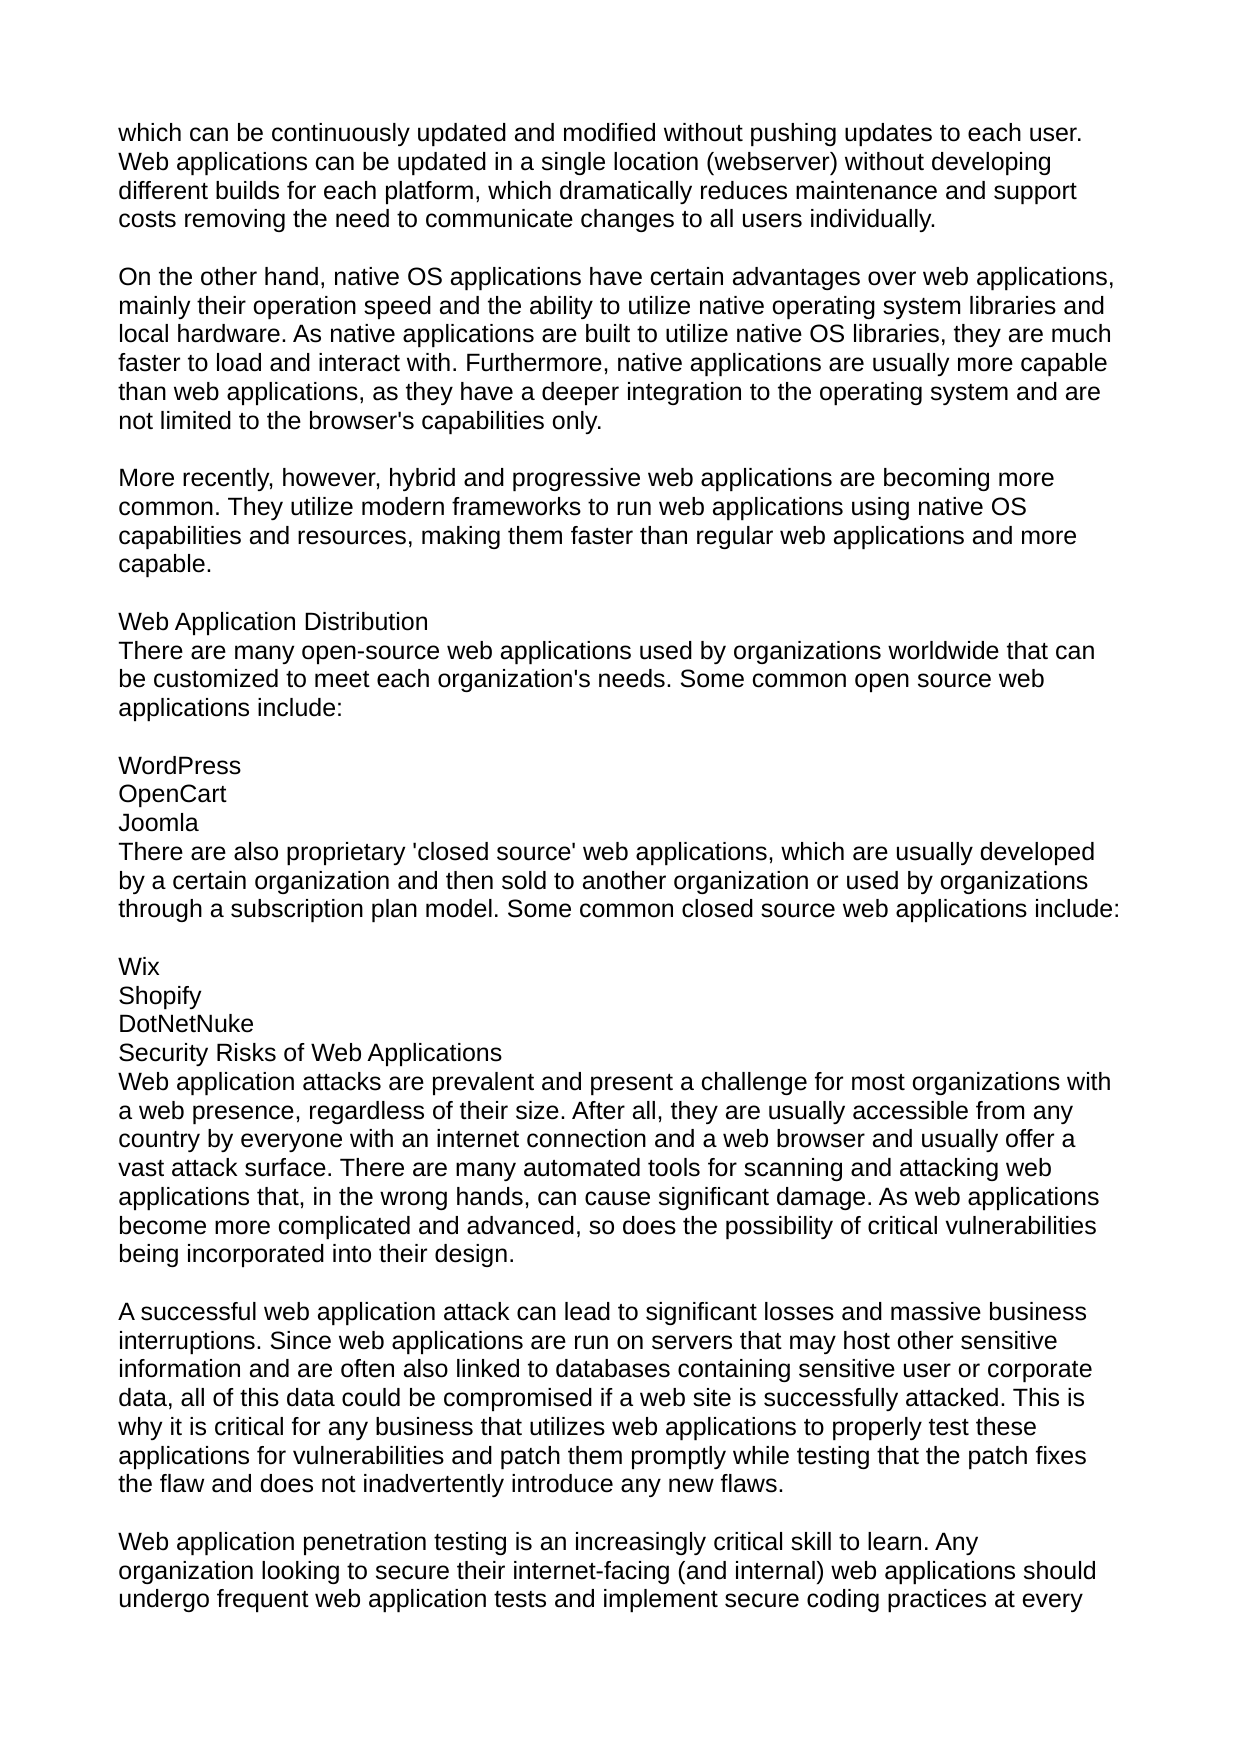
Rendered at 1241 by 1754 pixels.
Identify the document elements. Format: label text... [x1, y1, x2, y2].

text Joomla [118, 808, 1122, 837]
text On the other hand, native OS applications have certain advantages over web applications, mainly their operation speed and the ability to utilize native operating system libraries and local hardware. As native applications are built to utilize native OS libraries, they are much faster to load and interact with. Furthermore, native applications are usually more capable than web applications, as they have a deeper integration to the operating system and are not limited to the browser's capabilities only. [118, 262, 1122, 434]
text Wix [118, 952, 1122, 981]
text DotNetNuke [118, 1009, 1122, 1038]
text Shopify [118, 981, 1122, 1009]
text which can be continuously updated and modified without pushing updates to each user. Web applications can be updated in a single location (webserver) without developing different builds for each platform, which dramatically reduces maintenance and support costs removing the need to communicate changes to all users individually. [118, 118, 1122, 233]
text Web Application Distribution [118, 607, 1122, 636]
text Web application penetration testing is an increasingly critical skill to learn. Any organization looking to secure their internet-facing (and internal) web applications should undergo frequent web application tests and implement secure coding practices at every [118, 1527, 1122, 1613]
text There are many open-source web applications used by organizations worldwide that can be customized to meet each organization's needs. Some common open source web applications include: [118, 636, 1122, 722]
text Security Risks of Web Applications [118, 1038, 1122, 1067]
text A successful web application attack can lead to significant losses and massive business interruptions. Since web applications are run on servers that may host other sensitive information and are often also linked to databases containing sensitive user or corporate data, all of this data could be compromised if a web site is successfully attacked. This is why it is critical for any business that utilizes web applications to properly test these applications for vulnerabilities and patch them promptly while testing that the patch fixes the flaw and does not inadvertently introduce any new flaws. [118, 1297, 1122, 1498]
text More recently, however, hybrid and progressive web applications are becoming more common. They utilize modern frameworks to run web applications using native OS capabilities and resources, making them faster than regular web applications and more capable. [118, 463, 1122, 578]
text There are also proprietary 'closed source' web applications, which are usually developed by a certain organization and then sold to another organization or used by organizations through a subscription plan model. Some common closed source web applications include: [118, 837, 1122, 923]
text OpenCart [118, 779, 1122, 808]
text WordPress [118, 751, 1122, 779]
text Web application attacks are prevalent and present a challenge for most organizations with a web presence, regardless of their size. After all, they are usually accessible from any country by everyone with an internet connection and a web browser and usually offer a vast attack surface. There are many automated tools for scanning and attacking web applications that, in the wrong hands, can cause significant damage. As web applications become more complicated and advanced, so does the possibility of critical vulnerabilities being incorporated into their design. [118, 1067, 1122, 1268]
